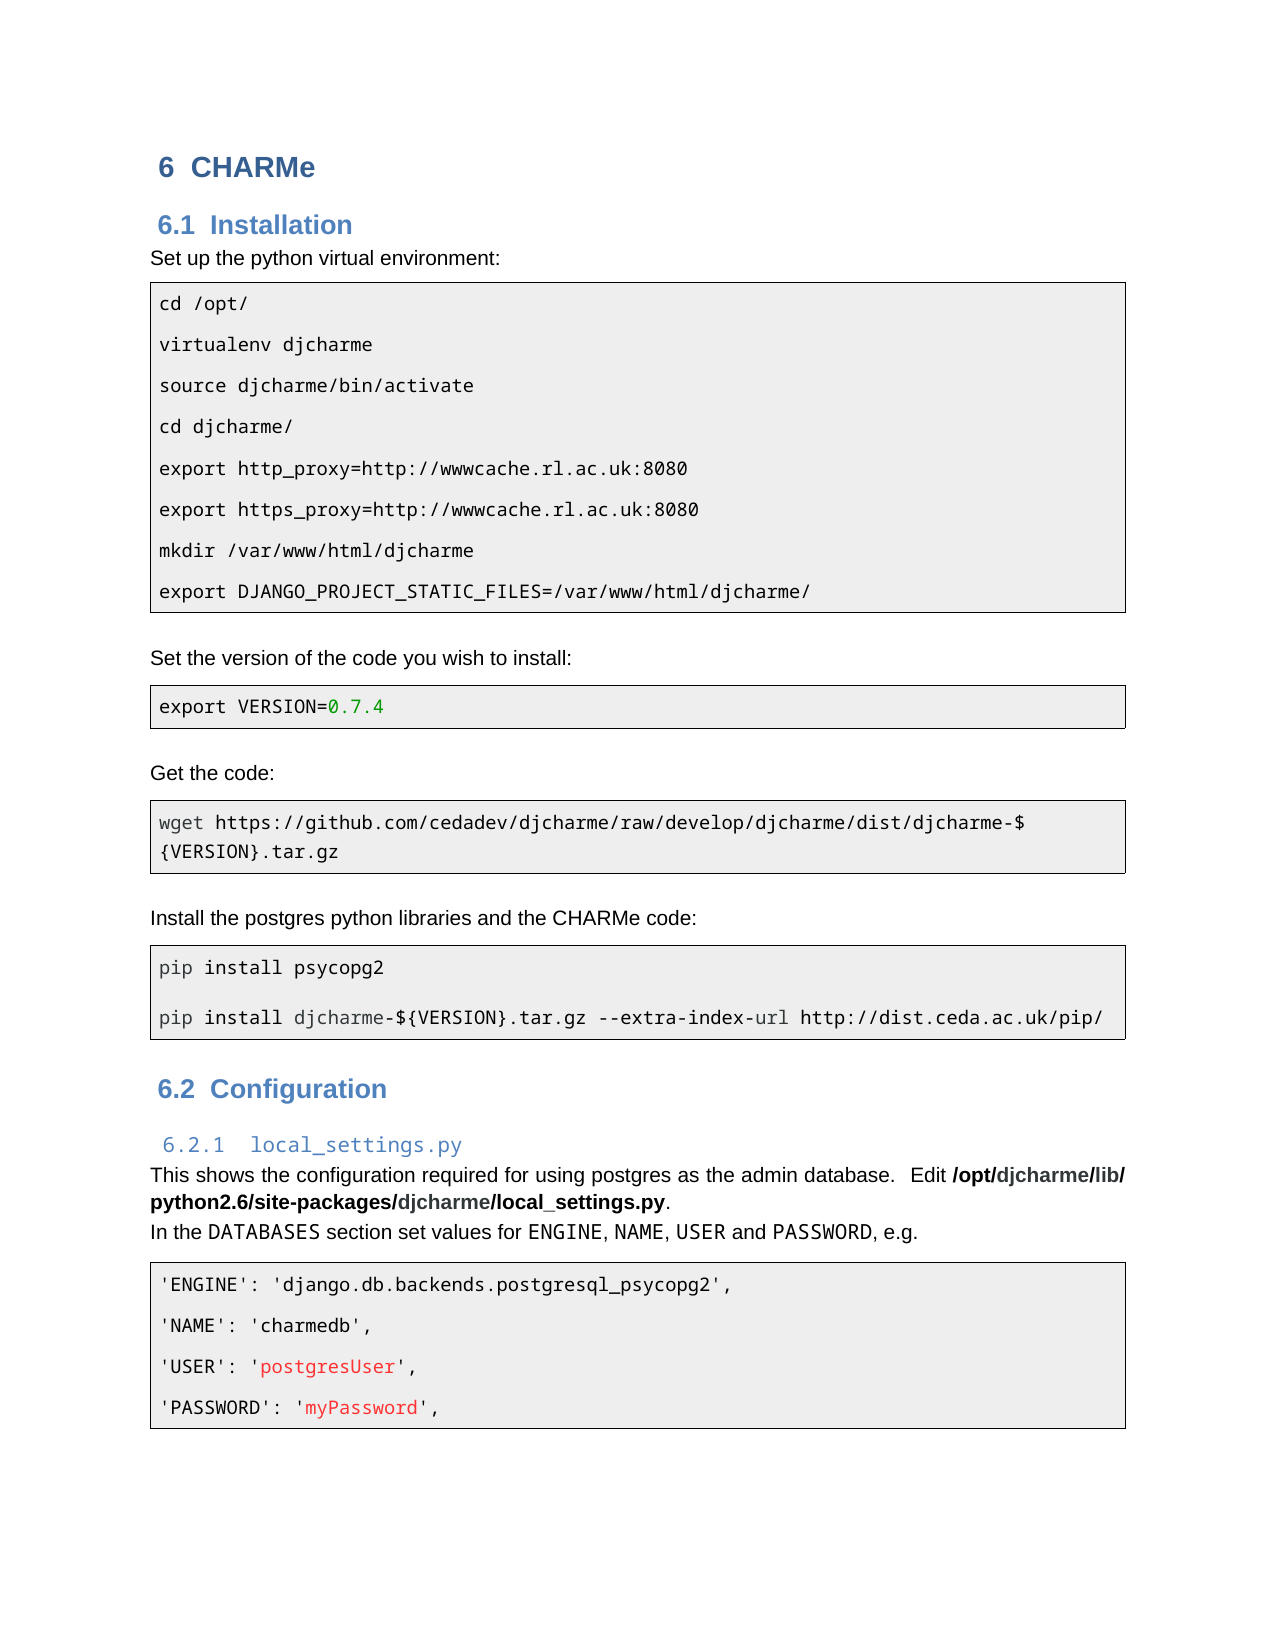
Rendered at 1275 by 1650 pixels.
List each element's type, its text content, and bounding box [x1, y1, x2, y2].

text export http_proxy=http://wwwcache.rl.ac.uk:8080 [159, 455, 1116, 480]
text mkdir /var/www/html/djcharme [159, 537, 1116, 562]
text cd djcharme/ [159, 414, 1116, 439]
text export DJANGO_PROJECT_STATIC_FILES=/var/www/html/djcharme/ [159, 578, 1116, 603]
text 'PASSWORD': 'myPassword', [159, 1394, 1116, 1419]
text cd /opt/ [159, 291, 1116, 316]
text This shows the configuration required for using postgres as the admin database. Edit /opt/djcharme/lib/ python2.6/site-packages/djcharme/local_settings.py. [150, 1162, 1125, 1214]
subtitle local_settings.py [150, 1130, 1125, 1158]
text virtualenv djcharme [159, 332, 1116, 357]
subtitle Configuration [150, 1040, 1125, 1104]
text In the DATABASES section set values for ENGINE, NAME, USER and PASSWORD, e.g. [150, 1217, 1125, 1246]
text export VERSION=0.7.4 [159, 694, 1116, 719]
text [150, 789, 1125, 800]
subtitle Installation [150, 209, 1125, 241]
text Set up the python virtual environment: [150, 245, 1125, 269]
text Set the version of the code you wish to install: [150, 613, 1125, 669]
text 'USER': 'postgresUser', [159, 1353, 1116, 1378]
text Get the code: [150, 729, 1125, 785]
list pip install psycopg2 [159, 954, 1116, 980]
text 'ENGINE': 'django.db.backends.postgresql_psycopg2', [159, 1271, 1116, 1296]
text [150, 673, 1125, 685]
list pip install djcharme-${VERSION}.tar.gz --extra-index-url http://dist.ceda.ac.uk/pip/ [159, 1004, 1116, 1030]
subtitle CHARMe [150, 150, 1125, 183]
text export https_proxy=http://wwwcache.rl.ac.uk:8080 [159, 496, 1116, 521]
text Install the postgres python libraries and the CHARMe code: [150, 874, 1125, 930]
text 'NAME': 'charmedb', [159, 1312, 1116, 1337]
text source djcharme/bin/activate [159, 373, 1116, 398]
text wget https://github.com/cedadev/djcharme/raw/develop/djcharme/dist/djcharme-${VERSION}.tar.gz [159, 809, 1116, 864]
